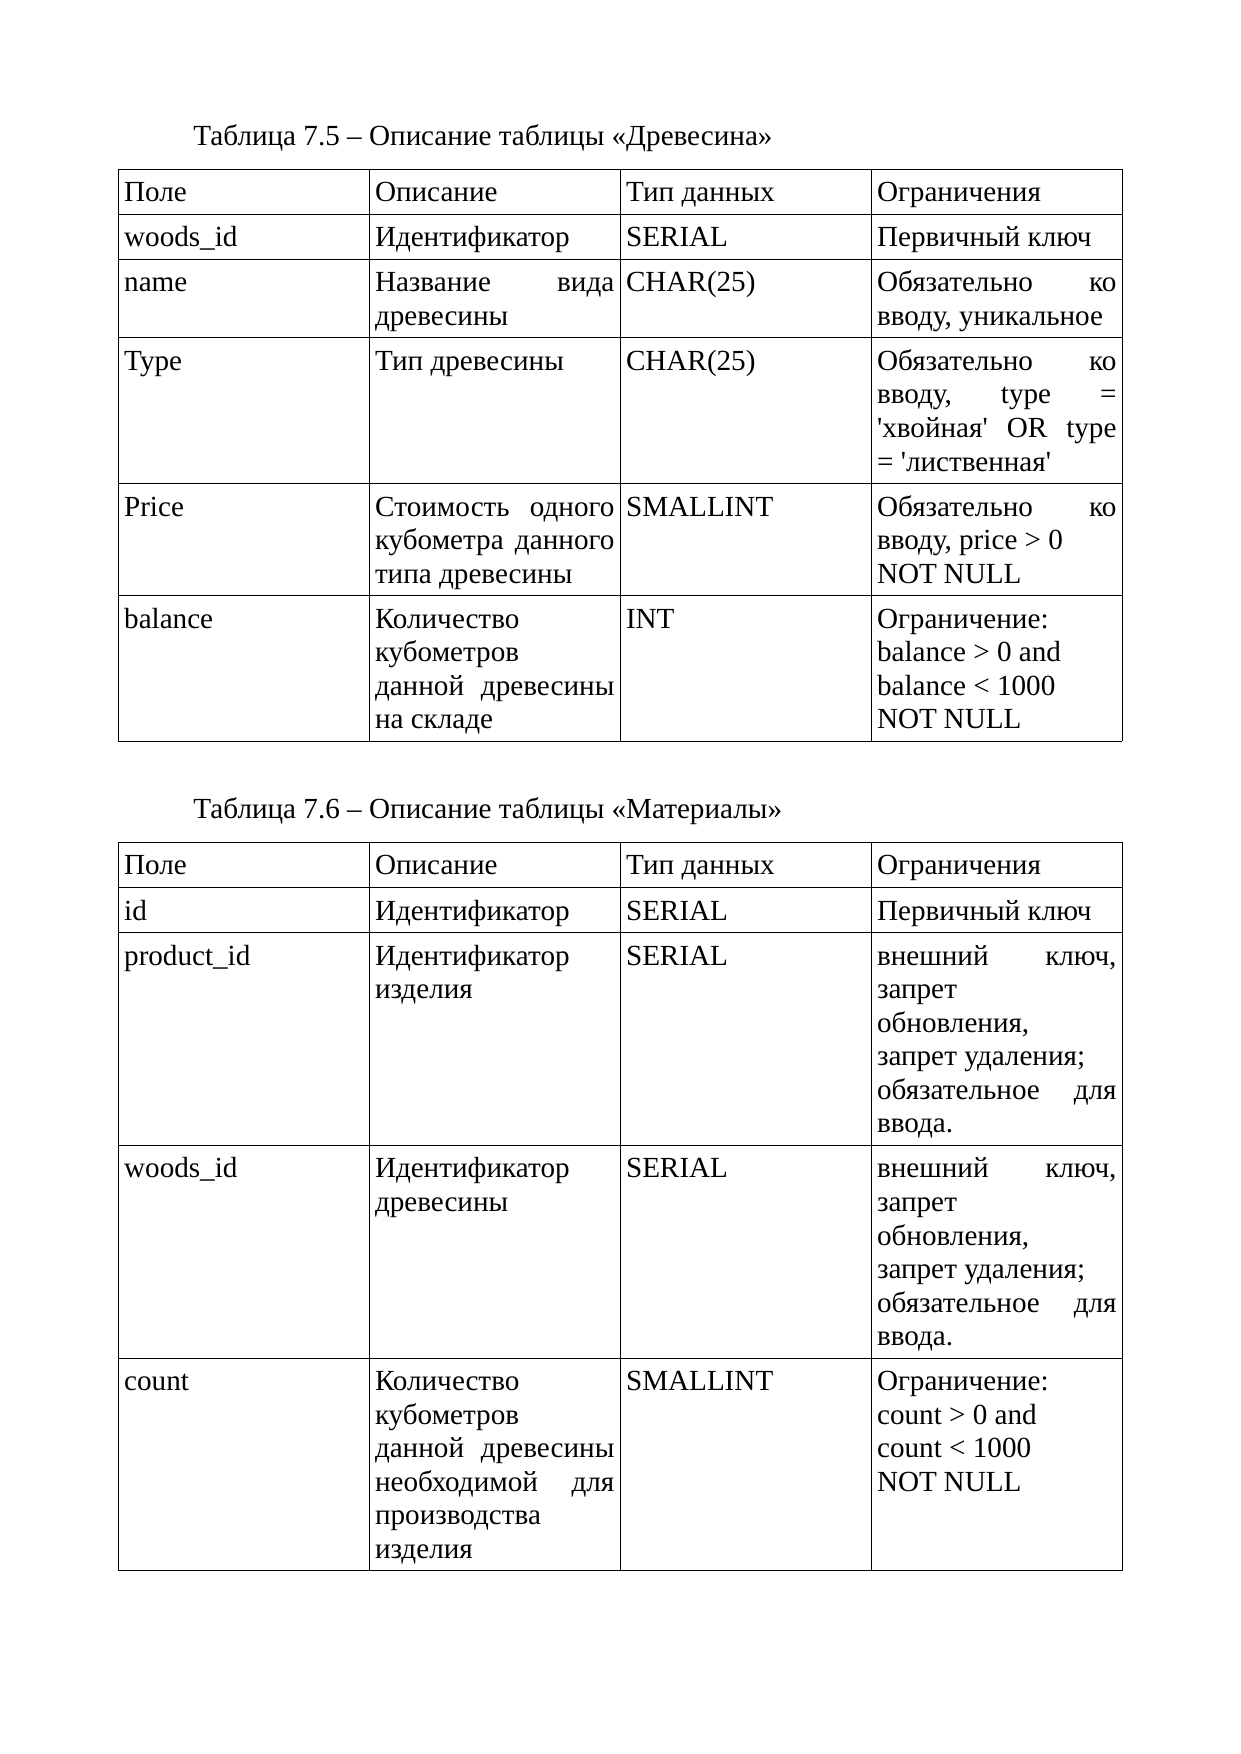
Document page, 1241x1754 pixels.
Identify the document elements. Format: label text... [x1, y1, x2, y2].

table_cell name [119, 260, 369, 337]
table_cell Ограничение: count > 0 and count < 1000 NOT NULL [872, 1359, 1122, 1570]
table_cell Количество кубометров данной древесины на складе [370, 596, 620, 741]
table_cell Идентификатор [370, 888, 620, 932]
table_cell Идентификатор [370, 215, 620, 259]
table_cell Первичный ключ [872, 215, 1122, 259]
table_cell Идентификатор изделия [370, 933, 620, 1145]
table_cell SERIAL [621, 888, 871, 932]
table_cell Количество кубометров данной древесины необходимой для производства изделия [370, 1359, 620, 1570]
table_cell CHAR(25) [621, 338, 871, 483]
table_cell внешний ключ, запрет обновления, запрет удаления; обязательное для ввода. [872, 933, 1122, 1145]
text Таблица 7.5 – Описание таблицы «Древесина» [118, 118, 1122, 152]
table_cell Ограничение: balance > 0 and balance < 1000 NOT NULL [872, 596, 1122, 741]
table_cell SMALLINT [621, 1359, 871, 1570]
table_header Ограничения [872, 170, 1122, 213]
table_header Тип данных [621, 843, 871, 887]
table_cell внешний ключ, запрет обновления, запрет удаления; обязательное для ввода. [872, 1146, 1122, 1357]
text Таблица 7.6 – Описание таблицы «Материалы» [118, 791, 1122, 825]
table_cell Price [119, 484, 369, 595]
table_header Ограничения [872, 843, 1122, 887]
table_cell Обязательно ко вводу, type = 'хвойная' OR type = 'лиственная' [872, 338, 1122, 483]
table_header Поле [119, 843, 369, 887]
table_cell Cтоимость одного кубометра данного типа древесины [370, 484, 620, 595]
table_cell product_id [119, 933, 369, 1145]
table_header Тип данных [621, 170, 871, 213]
table_header Описание [370, 170, 620, 213]
table_cell SERIAL [621, 933, 871, 1145]
table_cell SMALLINT [621, 484, 871, 595]
table_cell Идентификатор древесины [370, 1146, 620, 1357]
table_header Поле [119, 170, 369, 213]
table_cell Первичный ключ [872, 888, 1122, 932]
table_cell SERIAL [621, 1146, 871, 1357]
table_cell Обязательно ко вводу, price > 0 NOT NULL [872, 484, 1122, 595]
table_cell Тип древесины [370, 338, 620, 483]
table_cell woods_id [119, 1146, 369, 1357]
table_cell Обязательно ко вводу, уникальное [872, 260, 1122, 337]
table_cell count [119, 1359, 369, 1570]
table_cell CHAR(25) [621, 260, 871, 337]
table_cell INT [621, 596, 871, 741]
table_header Описание [370, 843, 620, 887]
table_cell woods_id [119, 215, 369, 259]
table_cell balance [119, 596, 369, 741]
table_cell id [119, 888, 369, 932]
table_cell Type [119, 338, 369, 483]
table_cell SERIAL [621, 215, 871, 259]
table_cell Название вида древесины [370, 260, 620, 337]
